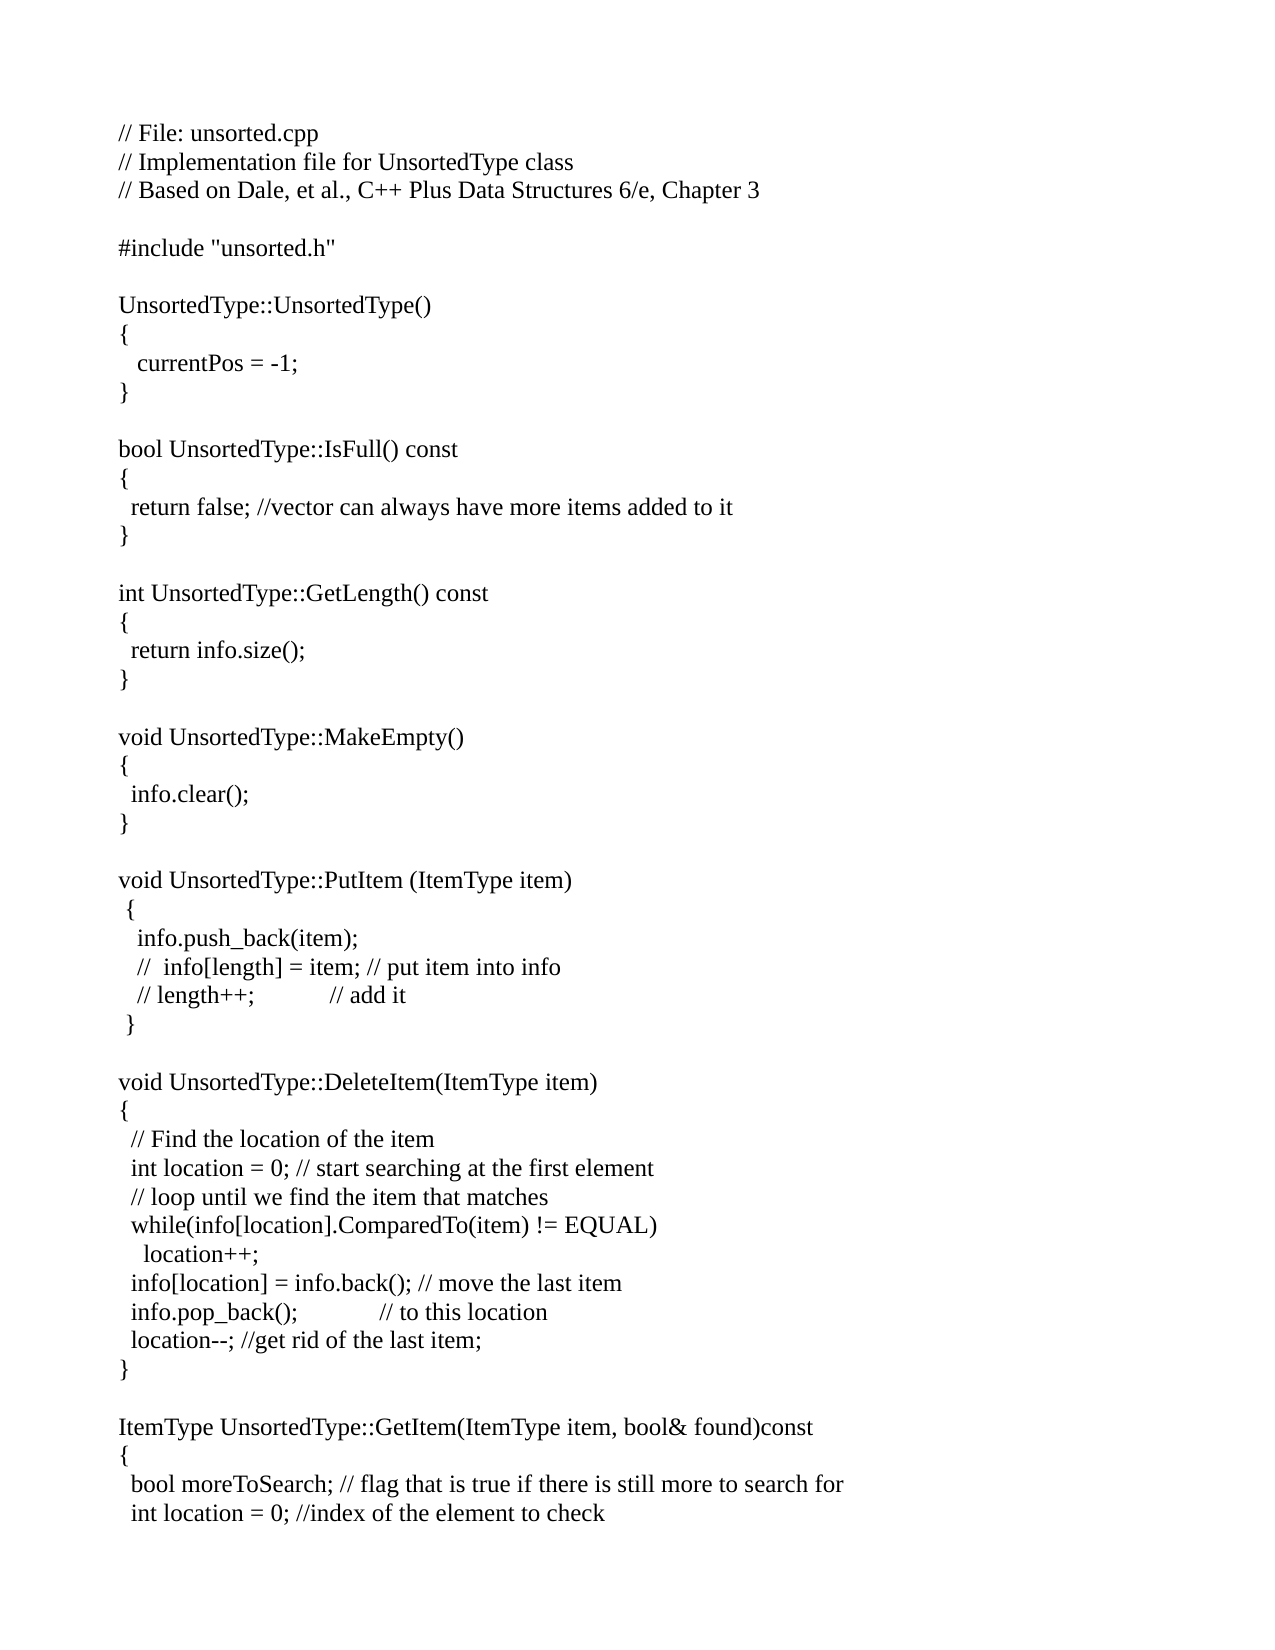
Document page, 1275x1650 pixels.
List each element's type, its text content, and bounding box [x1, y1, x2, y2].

text // File: unsorted.cpp [118, 118, 1157, 147]
text int UnsortedType::GetLength() const [118, 578, 1157, 607]
text void UnsortedType::MakeEmpty() [118, 722, 1157, 751]
text currentPos = -1; [118, 348, 1157, 377]
text { [118, 607, 1157, 636]
text { [118, 751, 1157, 779]
text } [118, 664, 1157, 693]
text location--; //get rid of the last item; [118, 1326, 1157, 1354]
text info[location] = info.back(); // move the last item [118, 1268, 1157, 1297]
text bool UnsortedType::IsFull() const [118, 434, 1157, 463]
text } [118, 808, 1157, 837]
text location++; [118, 1239, 1157, 1268]
text // Based on Dale, et al., C++ Plus Data Structures 6/e, Chapter 3 [118, 176, 1157, 204]
text info.pop_back(); // to this location [118, 1297, 1157, 1326]
text info.push_back(item); [118, 923, 1157, 952]
text } [118, 521, 1157, 549]
text } [118, 377, 1157, 406]
text { [118, 463, 1157, 492]
text int location = 0; //index of the element to check [118, 1498, 1157, 1527]
text void UnsortedType::DeleteItem(ItemType item) [118, 1067, 1157, 1096]
text ItemType UnsortedType::GetItem(ItemType item, bool& found)const [118, 1412, 1157, 1441]
text } [118, 1354, 1157, 1383]
text void UnsortedType::PutItem (ItemType item) [118, 866, 1157, 894]
text while(info[location].ComparedTo(item) != EQUAL) [118, 1211, 1157, 1239]
text { [118, 894, 1157, 923]
text info.clear(); [118, 779, 1157, 808]
text // info[length] = item; // put item into info [118, 952, 1157, 981]
text #include "unsorted.h" [118, 233, 1157, 262]
text // Implementation file for UnsortedType class [118, 147, 1157, 176]
text return false; //vector can always have more items added to it [118, 492, 1157, 521]
text bool moreToSearch; // flag that is true if there is still more to search for [118, 1469, 1157, 1498]
text // Find the location of the item [118, 1124, 1157, 1153]
text { [118, 1096, 1157, 1124]
text { [118, 319, 1157, 348]
text { [118, 1441, 1157, 1469]
text int location = 0; // start searching at the first element [118, 1153, 1157, 1182]
text UnsortedType::UnsortedType() [118, 291, 1157, 319]
text // length++; // add it [118, 981, 1157, 1009]
text // loop until we find the item that matches [118, 1182, 1157, 1211]
text return info.size(); [118, 636, 1157, 664]
text } [118, 1009, 1157, 1038]
